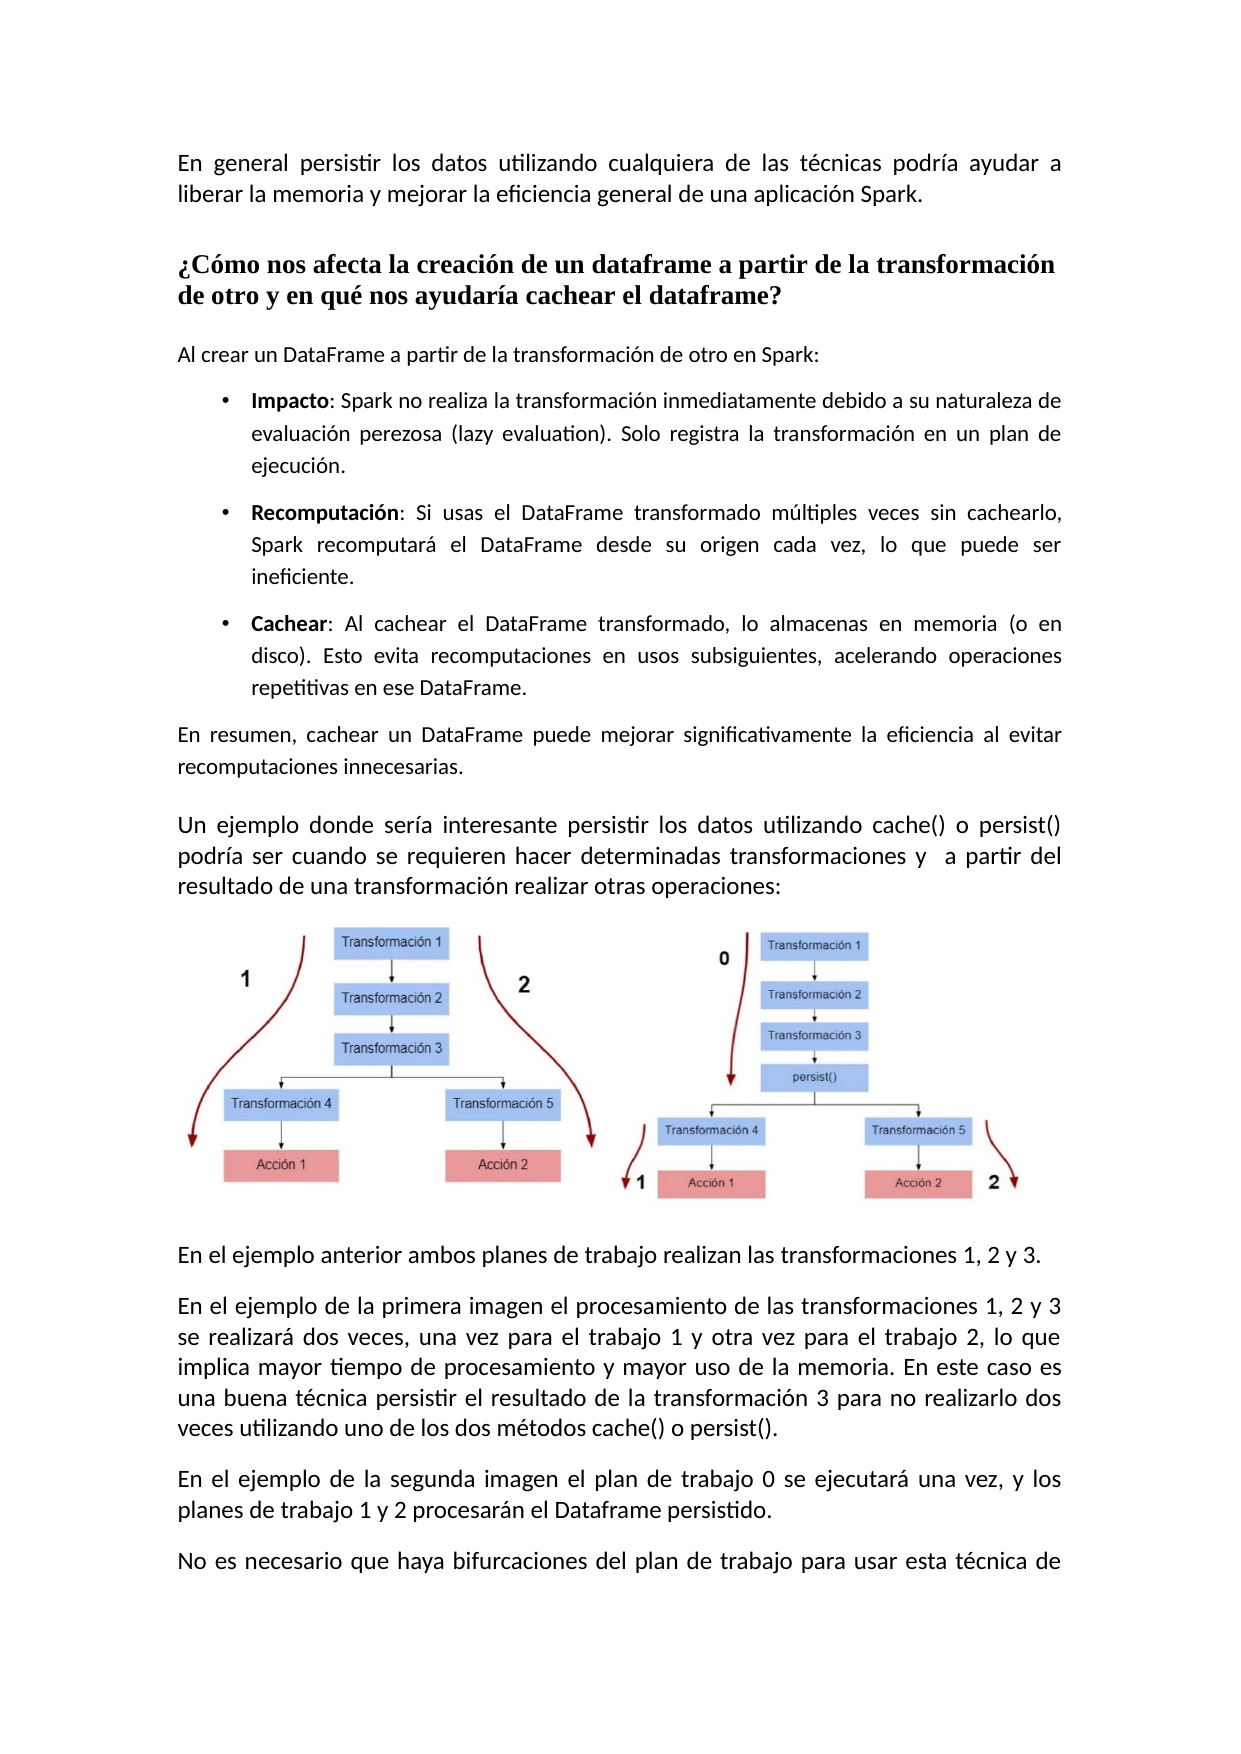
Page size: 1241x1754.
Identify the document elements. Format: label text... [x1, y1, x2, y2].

list Cachear: Al cachear el DataFrame transformado, lo almacenas en memoria (o en disco). Esto evita recomputaciones en usos subsiguientes, acelerando operaciones repetitivas en ese DataFrame. [222, 609, 1063, 701]
picture [177, 921, 1034, 1218]
subtitle En el ejemplo de la primera imagen el procesamiento de las transformaciones 1, 2 y 3 se realizará dos veces, una vez para el trabajo 1 y otra vez para el trabajo 2, lo que implica mayor tiempo de procesamiento y mayor uso de la memoria. En este caso es una buena técnica persistir el resultado de la transformación 3 para no realizarlo dos veces utilizando uno de los dos métodos cache() o persist(). [177, 1290, 1063, 1443]
subtitle No es necesario que haya bifurcaciones del plan de trabajo para usar esta técnica de [177, 1546, 1063, 1576]
list Impacto: Spark no realiza la transformación inmediatamente debido a su naturaleza de evaluación perezosa (lazy evaluation). Solo registra la transformación en un plan de ejecución. [222, 386, 1063, 479]
subtitle ¿Cómo nos afecta la creación de un dataframe a partir de la transformación de otro y en qué nos ayudaría cachear el dataframe? [177, 248, 1063, 311]
text Al crear un DataFrame a partir de la transformación de otro en Spark: [177, 340, 1063, 368]
subtitle En el ejemplo de la segunda imagen el plan de trabajo 0 se ejecutará una vez, y los planes de trabajo 1 y 2 procesarán el Dataframe persistido. [177, 1464, 1063, 1525]
subtitle En el ejemplo anterior ambos planes de trabajo realizan las transformaciones 1, 2 y 3. [177, 1239, 1063, 1269]
list Recomputación: Si usas el DataFrame transformado múltiples veces sin cachearlo, Spark recomputará el DataFrame desde su origen cada vez, lo que puede ser ineficiente. [222, 498, 1063, 590]
text En resumen, cachear un DataFrame puede mejorar significativamente la eficiencia al evitar recomputaciones innecesarias. [177, 720, 1063, 780]
subtitle Un ejemplo donde sería interesante persistir los datos utilizando cache() o persist() podría ser cuando se requieren hacer determinadas transformaciones y a partir del resultado de una transformación realizar otras operaciones: [177, 809, 1063, 901]
subtitle En general persistir los datos utilizando cualquiera de las técnicas podría ayudar a liberar la memoria y mejorar la eficiencia general de una aplicación Spark. [177, 148, 1063, 209]
